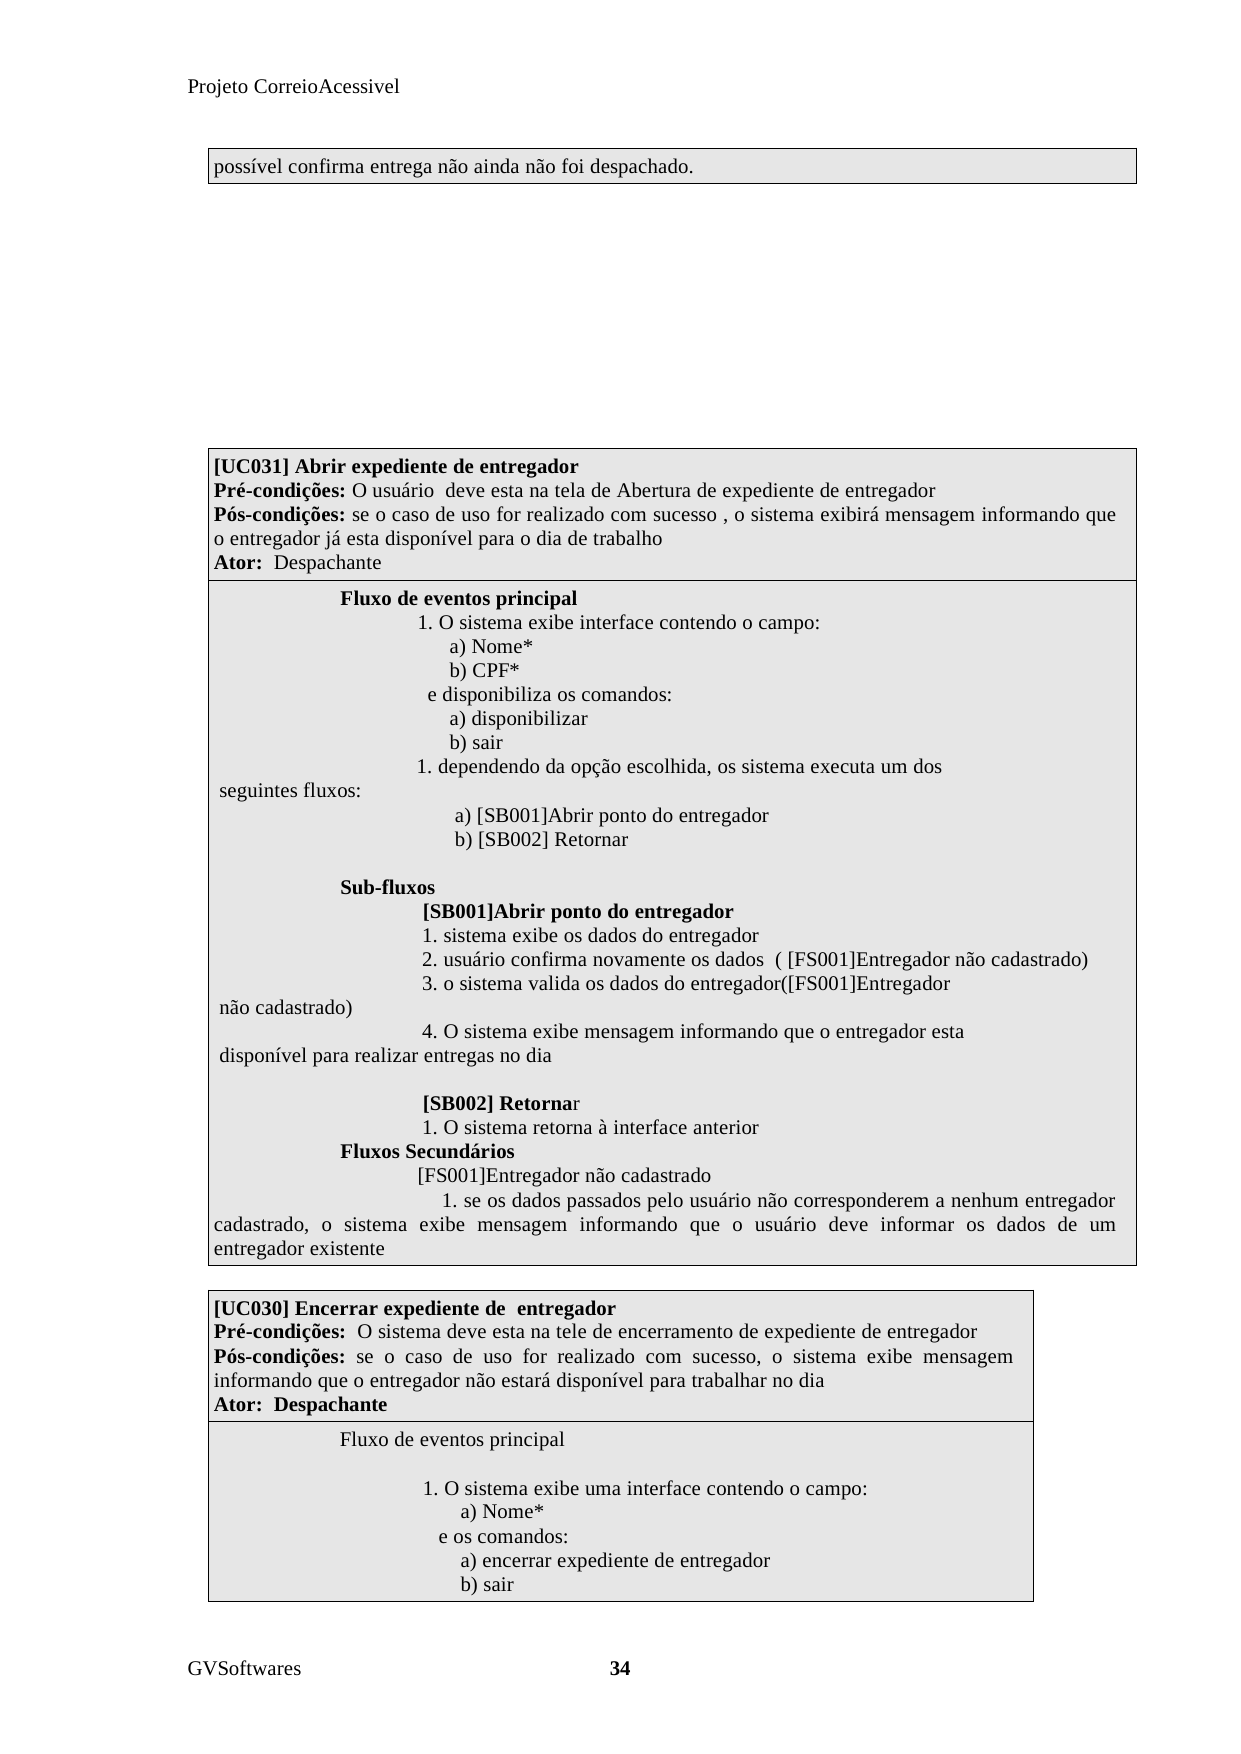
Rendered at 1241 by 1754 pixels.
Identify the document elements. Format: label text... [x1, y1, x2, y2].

table_header [UC030] Encerrar expediente de entregador Pré-condições: O sistema deve esta na tele de encerramento de expediente de entregador Pós-condições: se o caso de uso for realizado com sucesso, o sistema exibe mensagem informando que o entregador não estará disponível para trabalhar no dia Ator: Despachante [209, 1291, 1033, 1421]
table_cell possível confirma entrega não ainda não foi despachado. [209, 149, 1136, 183]
table_cell Fluxo de eventos principal 1. O sistema exibe uma interface contendo o campo: a) Nome* e os comandos: a) encerrar expediente de entregador b) sair [209, 1422, 1033, 1601]
table_header [UC031] Abrir expediente de entregador Pré-condições: O usuário deve esta na tela de Abertura de expediente de entregador Pós-condições: se o caso de uso for realizado com sucesso , o sistema exibirá mensagem informando que o entregador já esta disponível para o dia de trabalho Ator: Despachante [209, 449, 1136, 580]
table_cell Fluxo de eventos principal 1. O sistema exibe interface contendo o campo: a) Nome* b) CPF* e disponibiliza os comandos: a) disponibilizar b) sair 1. dependendo da opção escolhida, os sistema executa um dos seguintes fluxos: a) [SB001]Abrir ponto do entregador b) [SB002] Retornar Sub-fluxos [SB001]Abrir ponto do entregador 1. sistema exibe os dados do entregador 2. usuário confirma novamente os dados ( [FS001]Entregador não cadastrado) 3. o sistema valida os dados do entregador([FS001]Entregador não cadastrado) 4. O sistema exibe mensagem informando que o entregador esta disponível para realizar entregas no dia [SB002] Retornar 1. O sistema retorna à interface anterior Fluxos Secundários [FS001]Entregador não cadastrado 1. se os dados passados pelo usuário não corresponderem a nenhum entregador cadastrado, o sistema exibe mensagem informando que o usuário deve informar os dados de um entregador existente [209, 581, 1136, 1265]
